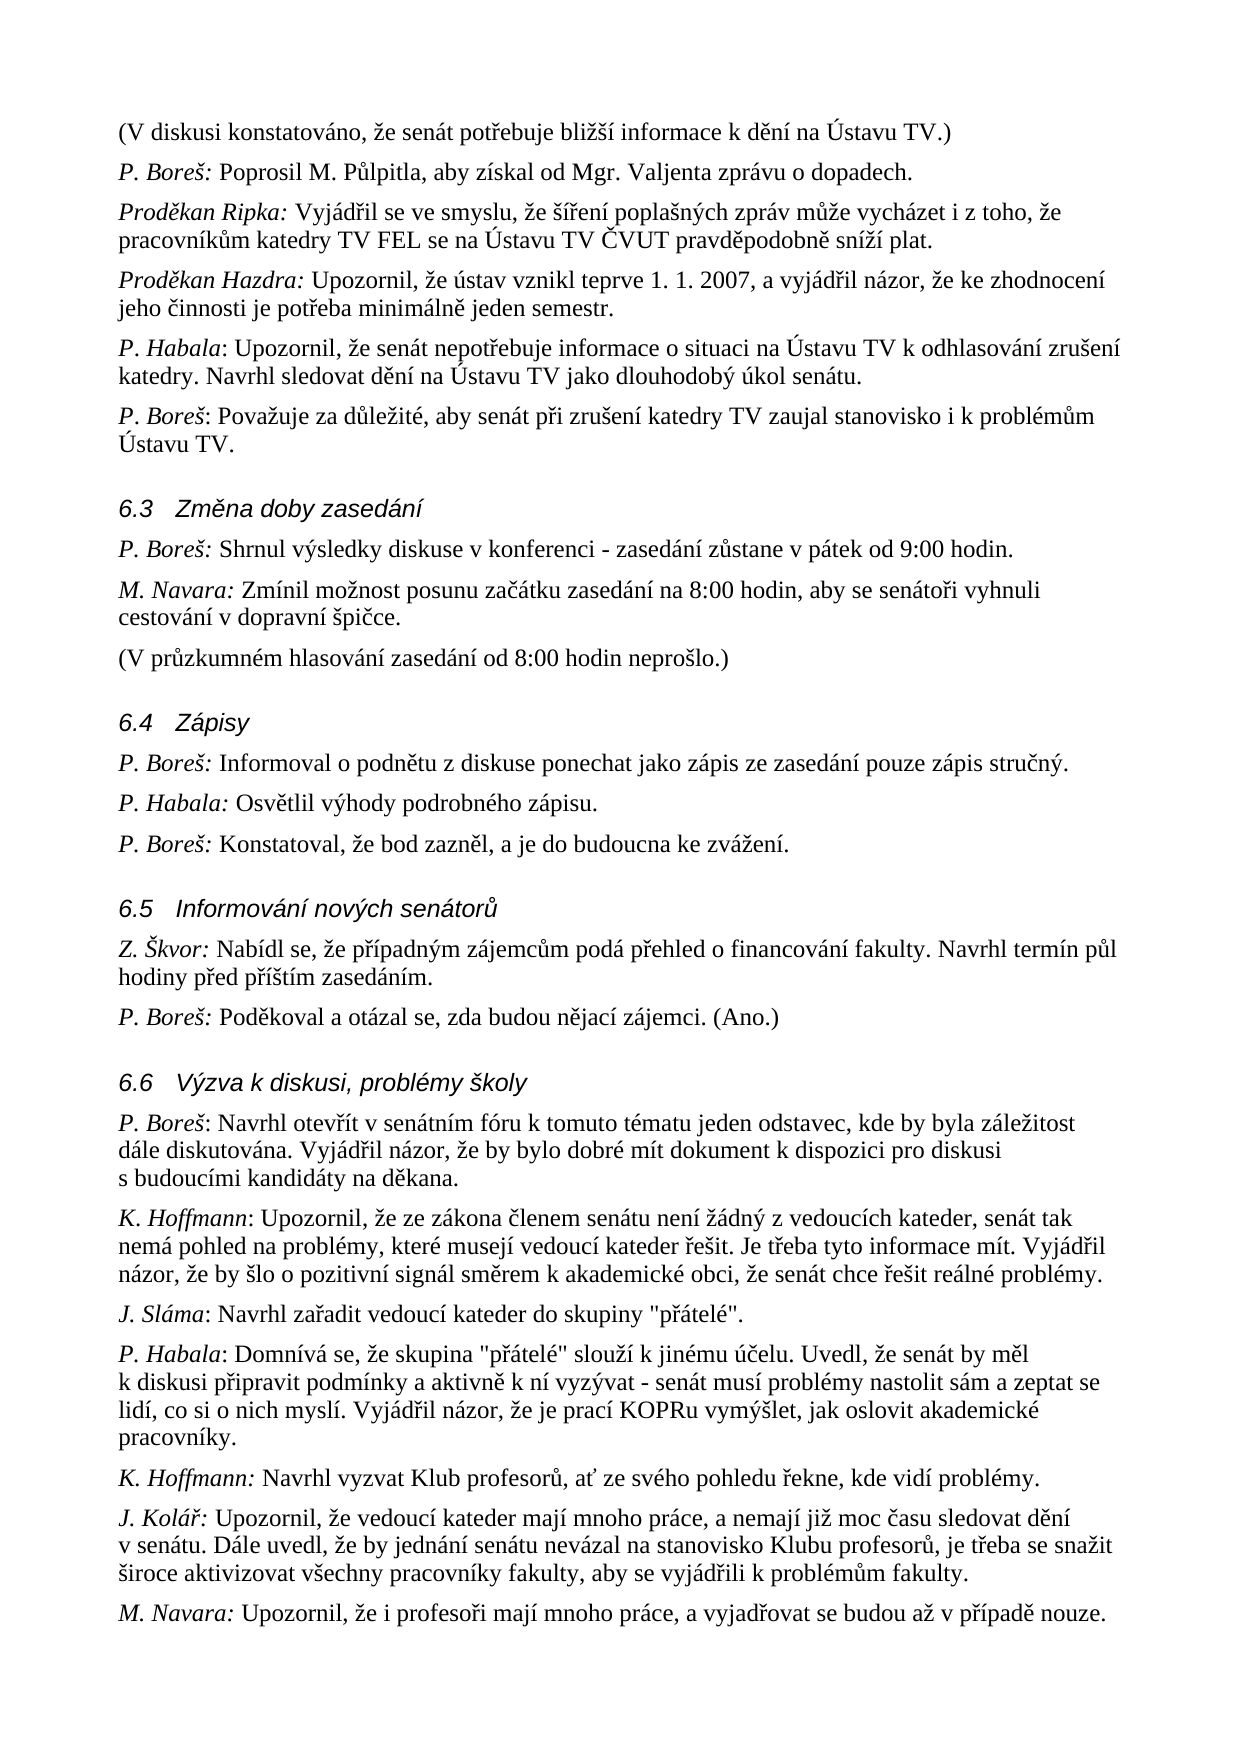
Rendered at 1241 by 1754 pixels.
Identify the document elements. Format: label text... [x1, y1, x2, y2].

text (V diskusi konstatováno, že senát potřebuje bližší informace k dění na Ústavu TV.) [118, 118, 1122, 146]
text P. Boreš: Poděkoval a otázal se, zda budou nějací zájemci. (Ano.) [118, 1003, 1122, 1031]
text P. Boreš: Shrnul výsledky diskuse v konferenci - zasedání zůstane v pátek od 9:00 hodin. [118, 536, 1122, 563]
text P. Habala: Upozornil, že senát nepotřebuje informace o situaci na Ústavu TV k odhlasování zrušení katedry. Navrhl sledovat dění na Ústavu TV jako dlouhodobý úkol senátu. [118, 334, 1122, 390]
text M. Navara: Upozornil, že i profesoři mají mnoho práce, a vyjadřovat se budou až v případě nouze. [118, 1599, 1122, 1627]
text P. Boreš: Poprosil M. Půlpitla, aby získal od Mgr. Valjenta zprávu o dopadech. [118, 158, 1122, 186]
text (V průzkumném hlasování zasedání od 8:00 hodin neprošlo.) [118, 644, 1122, 671]
text Z. Škvor: Nabídl se, že případným zájemcům podá přehled o financování fakulty. Navrhl termín půl hodiny před příštím zasedáním. [118, 935, 1122, 991]
text Proděkan Ripka: Vyjádřil se ve smyslu, že šíření poplašných zpráv může vycházet i z toho, že pracovníkům katedry TV FEL se na Ústavu TV ČVUT pravděpodobně sníží plat. [118, 198, 1122, 254]
subtitle Výzva k diskusi, problémy školy [118, 1068, 1122, 1096]
subtitle Změna doby zasedání [118, 495, 1122, 523]
text K. Hoffmann: Navrhl vyzvat Klub profesorů, ať ze svého pohledu řekne, kde vidí problémy. [118, 1464, 1122, 1491]
text J. Kolář: Upozornil, že vedoucí kateder mají mnoho práce, a nemají již moc času sledovat dění v senátu. Dále uvedl, že by jednání senátu nevázal na stanovisko Klubu profesorů, je třeba se snažit široce aktivizovat všechny pracovníky fakulty, aby se vyjádřili k problémům fakulty. [118, 1504, 1122, 1587]
text K. Hoffmann: Upozornil, že ze zákona členem senátu není žádný z vedoucích kateder, senát tak nemá pohled na problémy, které musejí vedoucí kateder řešit. Je třeba tyto informace mít. Vyjádřil názor, že by šlo o pozitivní signál směrem k akademické obci, že senát chce řešit reálné problémy. [118, 1204, 1122, 1288]
text P. Habala: Osvětlil výhody podrobného zápisu. [118, 789, 1122, 817]
text Proděkan Hazdra: Upozornil, že ústav vznikl teprve 1. 1. 2007, a vyjádřil názor, že ke zhodnocení jeho činnosti je potřeba minimálně jeden semestr. [118, 266, 1122, 322]
text P. Habala: Domnívá se, že skupina "přátelé" slouží k jinému účelu. Uvedl, že senát by měl k diskusi připravit podmínky a aktivně k ní vyzývat - senát musí problémy nastolit sám a zeptat se lidí, co si o nich myslí. Vyjádřil názor, že je prací KOPRu vymýšlet, jak oslovit akademické pracovníky. [118, 1340, 1122, 1451]
subtitle Zápisy [118, 709, 1122, 737]
text J. Sláma: Navrhl zařadit vedoucí kateder do skupiny "přátelé". [118, 1300, 1122, 1328]
text P. Boreš: Považuje za důležité, aby senát při zrušení katedry TV zaujal stanovisko i k problémům Ústavu TV. [118, 402, 1122, 458]
text P. Boreš: Navrhl otevřít v senátním fóru k tomuto tématu jeden odstavec, kde by byla záležitost dále diskutována. Vyjádřil názor, že by bylo dobré mít dokument k dispozici pro diskusi s budoucími kandidáty na děkana. [118, 1109, 1122, 1192]
text P. Boreš: Konstatoval, že bod zazněl, a je do budoucna ke zvážení. [118, 830, 1122, 857]
text M. Navara: Zmínil možnost posunu začátku zasedání na 8:00 hodin, aby se senátoři vyhnuli cestování v dopravní špičce. [118, 576, 1122, 631]
text P. Boreš: Informoval o podnětu z diskuse ponechat jako zápis ze zasedání pouze zápis stručný. [118, 749, 1122, 777]
subtitle Informování nových senátorů [118, 895, 1122, 923]
